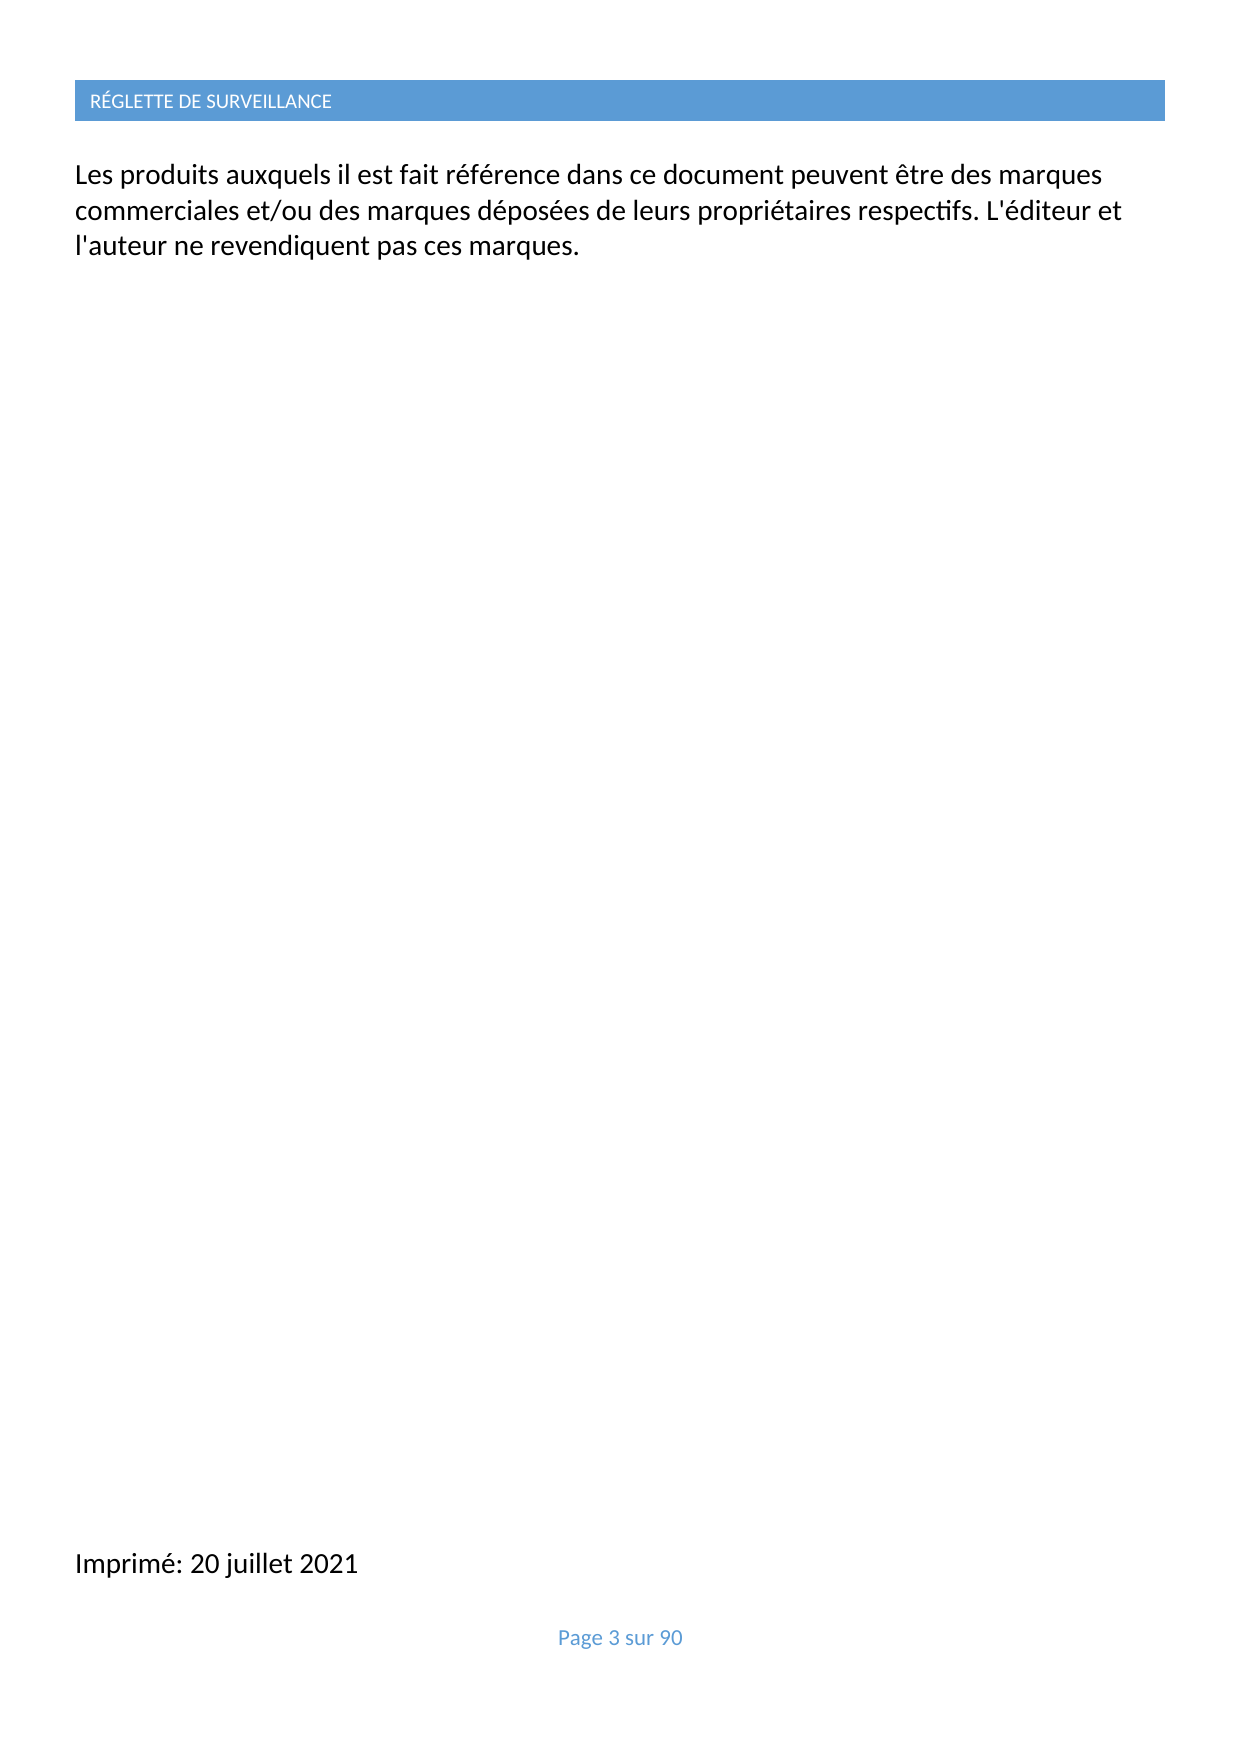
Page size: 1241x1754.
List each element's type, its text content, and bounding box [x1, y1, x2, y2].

text Les produits auxquels il est fait référence dans ce document peuvent être des marques commerciales et/ou des marques déposées de leurs propriétaires respectifs. L'éditeur et l'auteur ne revendiquent pas ces marques. [75, 156, 1165, 263]
text Imprimé: 20 juillet 2021 [75, 1546, 1165, 1581]
